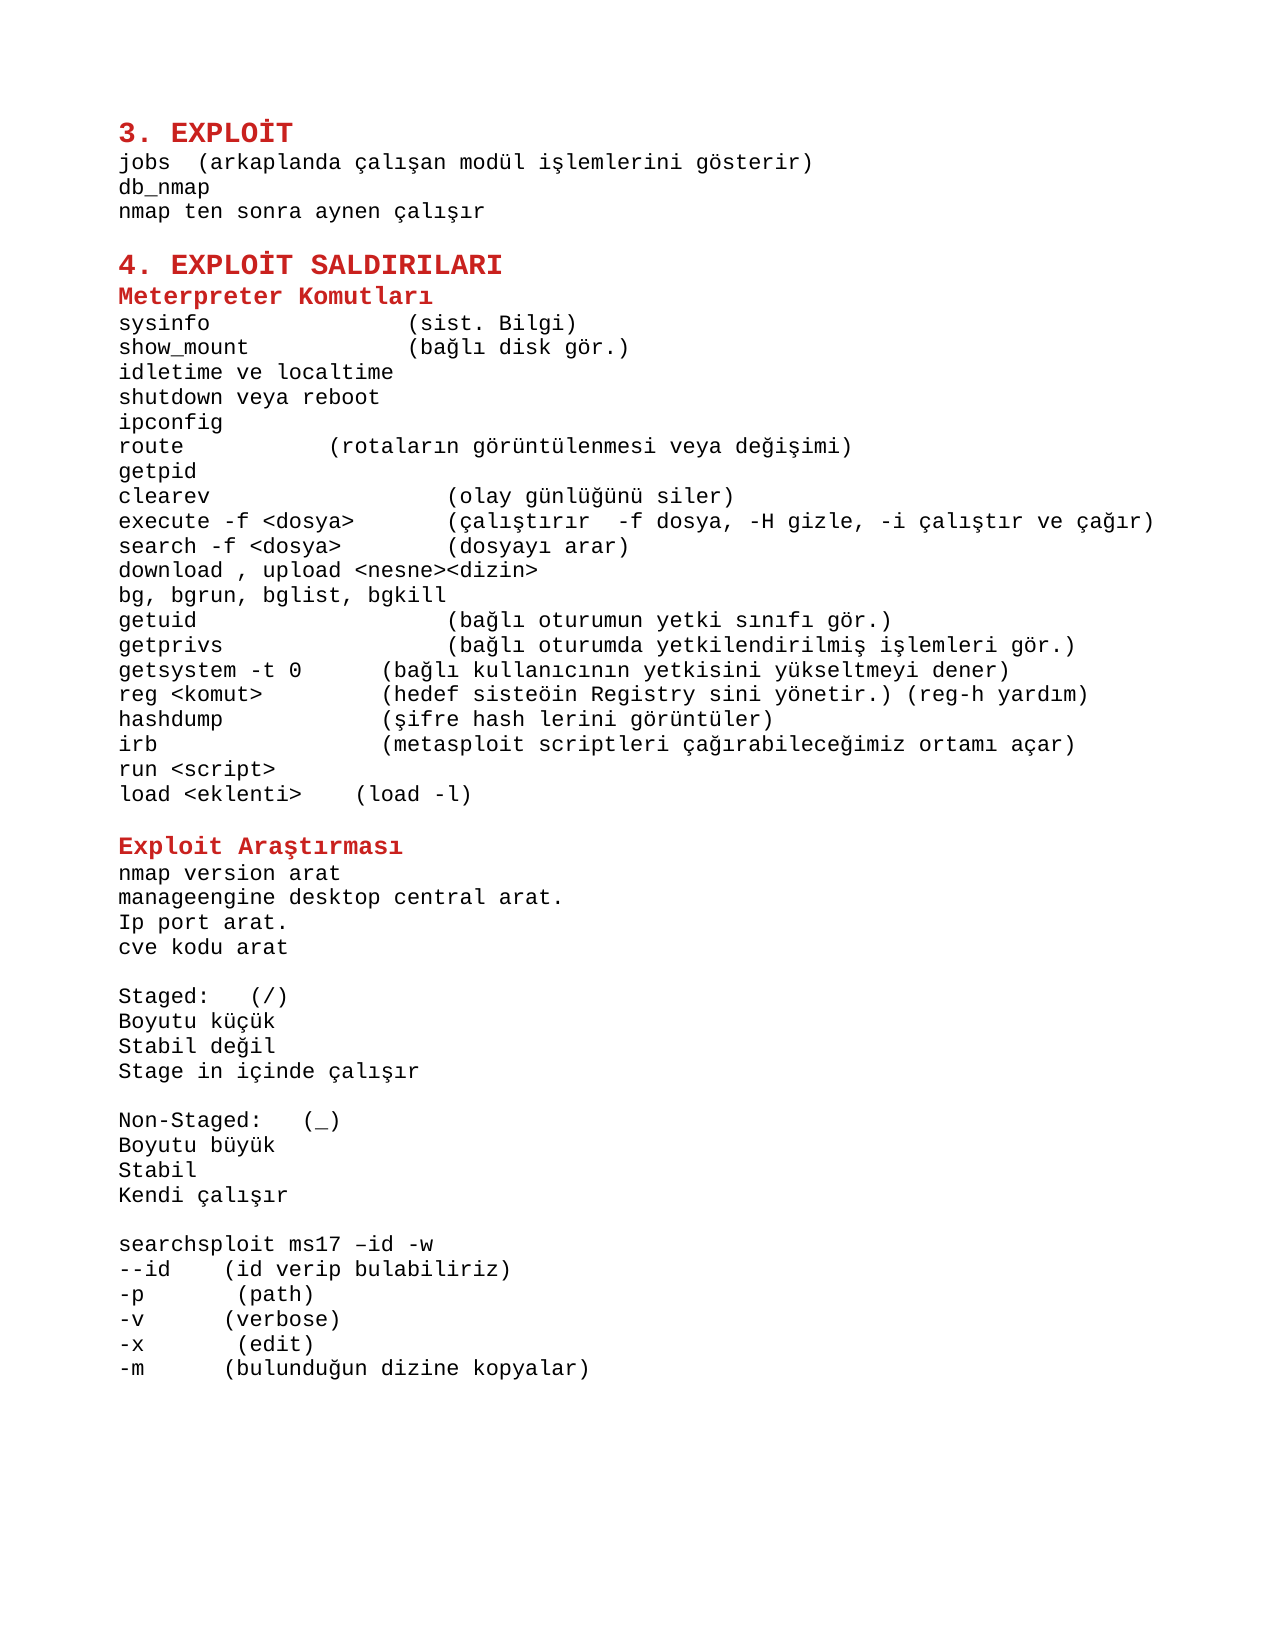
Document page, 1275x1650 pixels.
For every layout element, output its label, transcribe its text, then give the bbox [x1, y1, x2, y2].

text execute -f <dosya> (çalıştırır -f dosya, -H gizle, -i çalıştır ve çağır) [118, 510, 1157, 535]
text run <script> [118, 758, 1157, 783]
text getprivs (bağlı oturumda yetkilendirilmiş işlemleri gör.) [118, 634, 1157, 659]
text bg, bgrun, bglist, bgkill [118, 584, 1157, 609]
text show_mount (bağlı disk gör.) [118, 336, 1157, 361]
text search -f <dosya> (dosyayı arar) [118, 535, 1157, 559]
text route (rotaların görüntülenmesi veya değişimi) [118, 436, 1157, 460]
text irb (metasploit scriptleri çağırabileceğimiz ortamı açar) [118, 733, 1157, 758]
text Ip port arat. [118, 911, 1157, 936]
text Exploit Araştırması [118, 833, 1157, 862]
text sysinfo (sist. Bilgi) [118, 312, 1157, 336]
text getuid (bağlı oturumun yetki sınıfı gör.) [118, 609, 1157, 634]
text Boyutu büyük [118, 1134, 1157, 1159]
text getsystem -t 0 (bağlı kullanıcının yetkisini yükseltmeyi dener) [118, 659, 1157, 683]
text getpid [118, 460, 1157, 485]
text --id (id verip bulabiliriz) [118, 1258, 1157, 1283]
text -m (bulunduğun dizine kopyalar) [118, 1358, 1157, 1382]
text searchsploit ms17 –id -w [118, 1234, 1157, 1258]
text clearev (olay günlüğünü siler) [118, 485, 1157, 510]
text Stage in içinde çalışır [118, 1060, 1157, 1085]
text jobs (arkaplanda çalışan modül işlemlerini gösterir) [118, 151, 1157, 176]
text idletime ve localtime [118, 361, 1157, 386]
text shutdown veya reboot [118, 386, 1157, 411]
text 3. EXPLOİT [118, 118, 1157, 151]
text Meterpreter Komutları [118, 283, 1157, 312]
text db_nmap [118, 176, 1157, 201]
text Staged: (/) [118, 986, 1157, 1011]
text Non-Staged: (_) [118, 1110, 1157, 1134]
text cve kodu arat [118, 936, 1157, 961]
text 4. EXPLOİT SALDIRILARI [118, 250, 1157, 283]
text hashdump (şifre hash lerini görüntüler) [118, 708, 1157, 733]
text load <eklenti> (load -l) [118, 783, 1157, 807]
text Stabil [118, 1159, 1157, 1184]
text nmap version arat [118, 862, 1157, 887]
text nmap ten sonra aynen çalışır [118, 201, 1157, 226]
text Kendi çalışır [118, 1184, 1157, 1209]
text Boyutu küçük [118, 1011, 1157, 1035]
text manageengine desktop central arat. [118, 887, 1157, 911]
text Stabil değil [118, 1035, 1157, 1060]
text reg <komut> (hedef sisteöin Registry sini yönetir.) (reg-h yardım) [118, 683, 1157, 708]
text -x (edit) [118, 1333, 1157, 1358]
text download , upload <nesne><dizin> [118, 559, 1157, 584]
text -p (path) [118, 1283, 1157, 1308]
text -v (verbose) [118, 1308, 1157, 1333]
text ipconfig [118, 411, 1157, 436]
